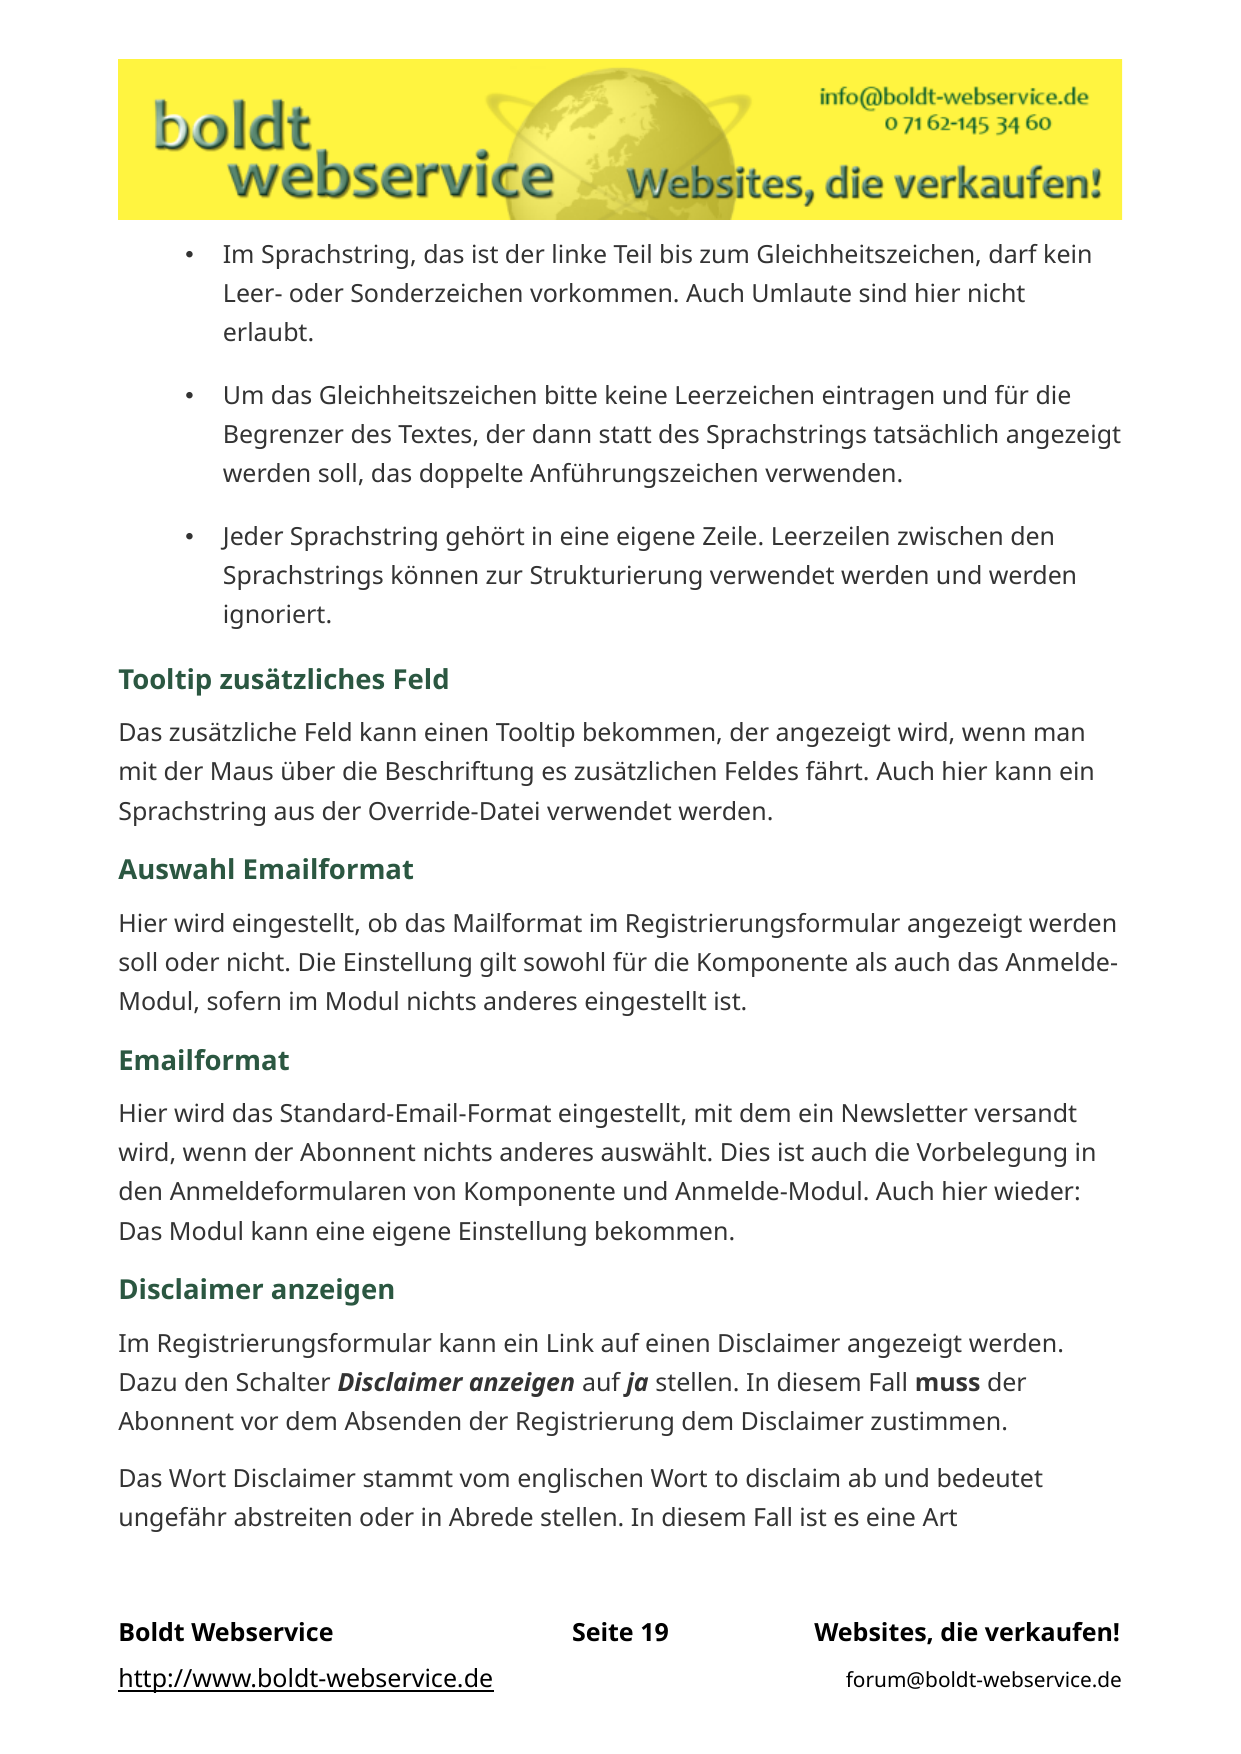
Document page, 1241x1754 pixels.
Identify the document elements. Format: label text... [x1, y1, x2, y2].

text Im Registrierungsformular kann ein Link auf einen Disclaimer angezeigt werden. Dazu den Schalter Disclaimer anzeigen auf ja stellen. In diesem Fall muss der Abonnent vor dem Absenden der Registrierung dem Disclaimer zustimmen. [118, 1325, 1122, 1438]
subtitle Auswahl Emailformat [118, 850, 1122, 888]
picture [118, 59, 1123, 220]
list Jeder Sprachstring gehört in eine eigene Zeile. Leerzeilen zwischen den Sprachstrings können zur Strukturierung verwendet werden und werden ignoriert. [185, 518, 1122, 631]
list Im Sprachstring, das ist der linke Teil bis zum Gleichheitszeichen, darf kein Leer- oder Sonderzeichen vorkommen. Auch Umlaute sind hier nicht erlaubt. [185, 236, 1122, 349]
subtitle Tooltip zusätzliches Feld [118, 660, 1122, 697]
text Das zusätzliche Feld kann einen Tooltip bekommen, der angezeigt wird, wenn man mit der Maus über die Beschriftung es zusätzlichen Feldes fährt. Auch hier kann ein Sprachstring aus der Override-Datei verwendet werden. [118, 715, 1122, 827]
subtitle Emailformat [118, 1041, 1122, 1078]
text Das Wort Disclaimer stammt vom englischen Wort to disclaim ab und bedeutet ungefähr abstreiten oder in Abrede stellen. In diesem Fall ist es eine Art [118, 1461, 1122, 1534]
text Hier wird eingestellt, ob das Mailformat im Registrierungsformular angezeigt werden soll oder nicht. Die Einstellung gilt sowohl für die Komponente als auch das Anmelde-Modul, sofern im Modul nichts anderes eingestellt ist. [118, 905, 1122, 1018]
list Um das Gleichheitszeichen bitte keine Leerzeichen eintragen und für die Begrenzer des Textes, der dann statt des Sprachstrings tatsächlich angezeigt werden soll, das doppelte Anführungszeichen verwenden. [185, 377, 1122, 490]
text Hier wird das Standard-Email-Format eingestellt, mit dem ein Newsletter versandt wird, wenn der Abonnent nichts anderes auswählt. Dies ist auch die Vorbelegung in den Anmeldeformularen von Komponente und Anmelde-Modul. Auch hier wieder: Das Modul kann eine eigene Einstellung bekommen. [118, 1096, 1122, 1247]
subtitle Disclaimer anzeigen [118, 1270, 1122, 1308]
